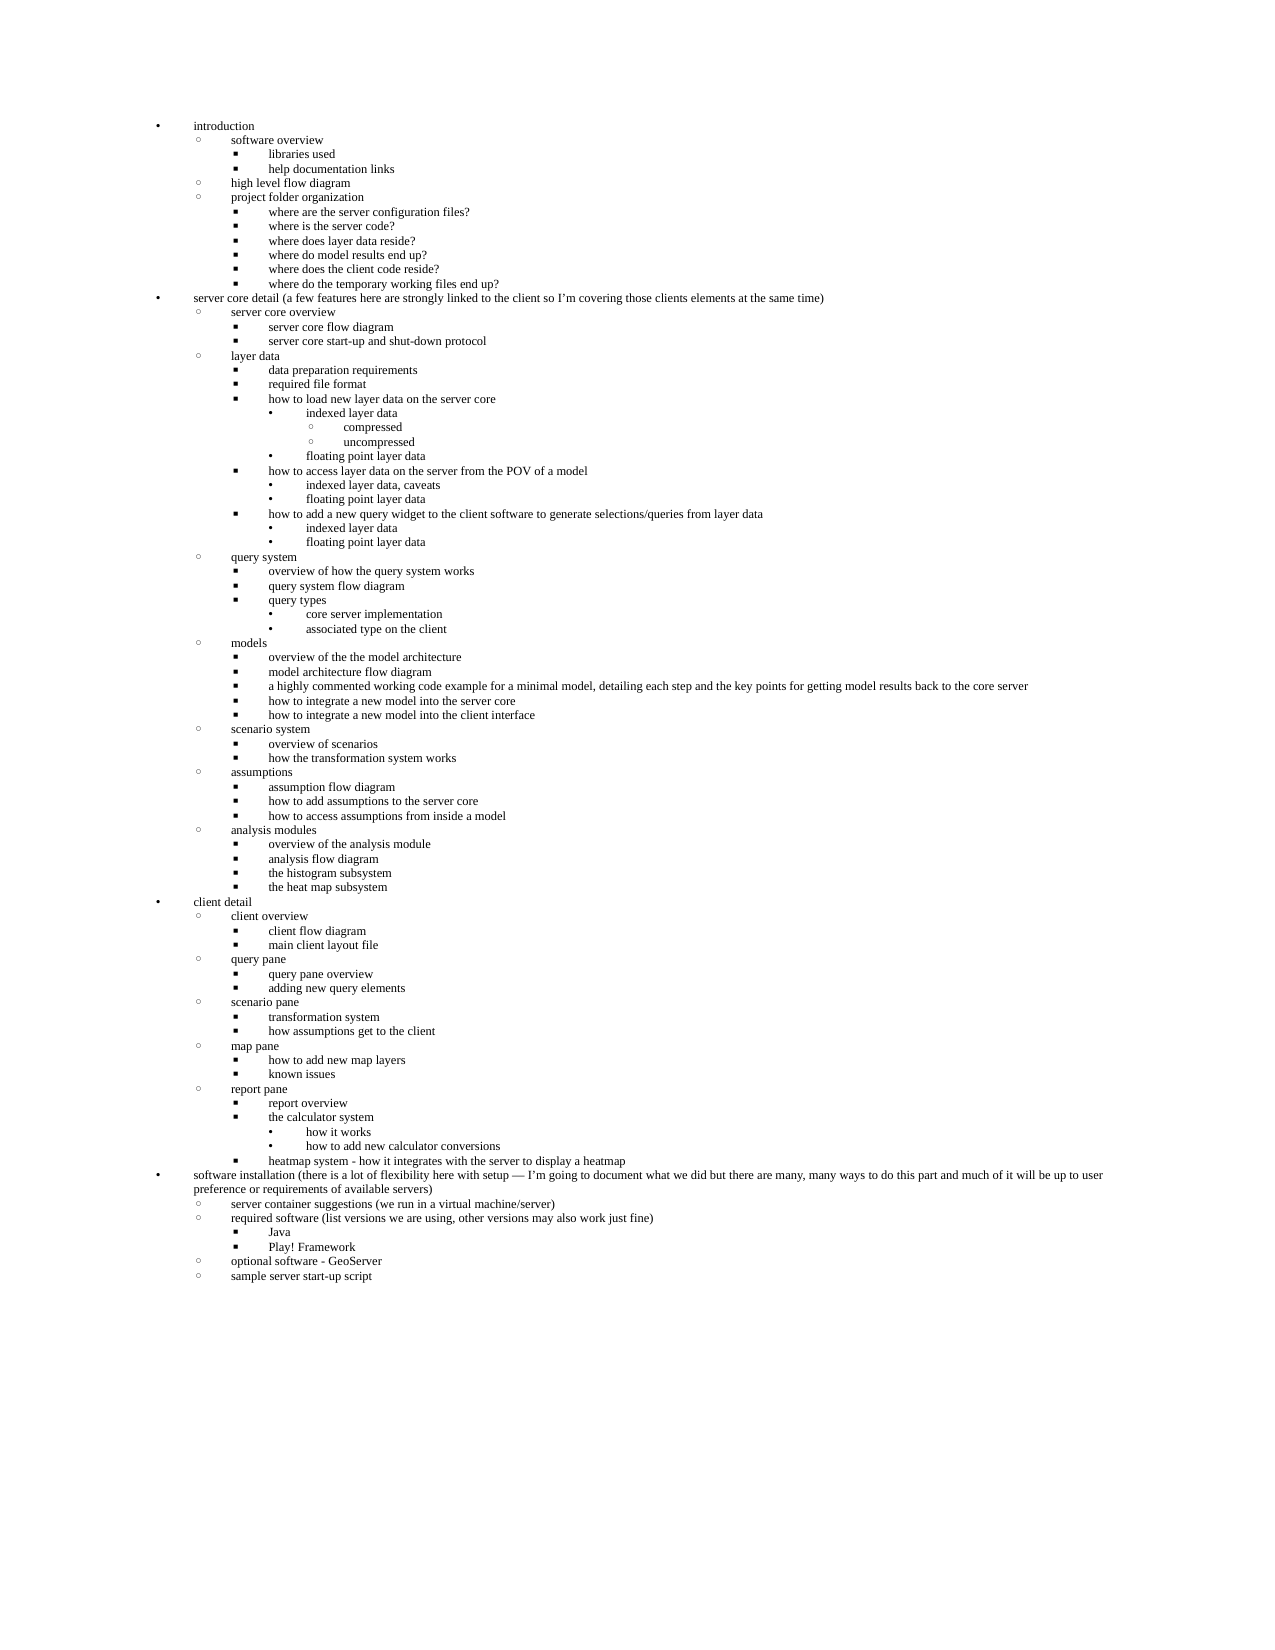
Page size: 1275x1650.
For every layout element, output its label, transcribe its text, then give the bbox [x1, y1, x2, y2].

list libraries used [231, 147, 1157, 161]
list sample server start-up script [193, 1268, 1157, 1283]
list server core detail (a few features here are strongly linked to the client so I’m covering those clients elements at the same time) [156, 291, 1157, 305]
list the heat map subsystem [231, 880, 1157, 894]
list high level flow diagram [193, 176, 1157, 190]
list query system [193, 549, 1157, 564]
list required software (list versions we are using, other versions may also work just fine) [193, 1211, 1157, 1225]
list query types [231, 593, 1157, 607]
list known issues [231, 1067, 1157, 1081]
list optional software - GeoServer [193, 1254, 1157, 1268]
list layer data [193, 348, 1157, 363]
list how to add a new query widget to the client software to generate selections/queries from layer data [231, 506, 1157, 521]
list overview of the analysis module [231, 837, 1157, 851]
list how to add new map layers [231, 1053, 1157, 1067]
list overview of the the model architecture [231, 650, 1157, 664]
list where does the client code reside? [231, 262, 1157, 276]
list how the transformation system works [231, 751, 1157, 765]
list models [193, 636, 1157, 650]
list where is the server code? [231, 219, 1157, 233]
list core server implementation [268, 607, 1157, 621]
list heatmap system - how it integrates with the server to display a heatmap [231, 1153, 1157, 1168]
list how to load new layer data on the server core [231, 391, 1157, 406]
list where do the temporary working files end up? [231, 276, 1157, 291]
list server core flow diagram [231, 319, 1157, 334]
list floating point layer data [268, 535, 1157, 549]
list introduction [156, 118, 1157, 133]
list map pane [193, 1038, 1157, 1053]
list query pane [193, 952, 1157, 966]
list scenario system [193, 722, 1157, 736]
list Java [231, 1225, 1157, 1239]
list how to access assumptions from inside a model [231, 808, 1157, 823]
list how to integrate a new model into the client interface [231, 708, 1157, 722]
list compressed [306, 420, 1157, 434]
list help documentation links [231, 161, 1157, 176]
list uncompressed [306, 434, 1157, 449]
list floating point layer data [268, 449, 1157, 463]
list adding new query elements [231, 981, 1157, 995]
list scenario pane [193, 995, 1157, 1009]
list where do model results end up? [231, 248, 1157, 262]
list how assumptions get to the client [231, 1024, 1157, 1038]
list a highly commented working code example for a minimal model, detailing each step and the key points for getting model results back to the core server [231, 679, 1157, 693]
list client detail [156, 894, 1157, 909]
list client overview [193, 909, 1157, 923]
list indexed layer data [268, 406, 1157, 420]
list how to add new calculator conversions [268, 1139, 1157, 1153]
list how to integrate a new model into the server core [231, 693, 1157, 708]
list assumptions [193, 765, 1157, 779]
list analysis modules [193, 823, 1157, 837]
list report pane [193, 1081, 1157, 1096]
list project folder organization [193, 190, 1157, 204]
list model architecture flow diagram [231, 664, 1157, 679]
list main client layout file [231, 938, 1157, 952]
list query system flow diagram [231, 578, 1157, 593]
list how to access layer data on the server from the POV of a model [231, 463, 1157, 478]
list indexed layer data, caveats [268, 478, 1157, 492]
list the calculator system [231, 1110, 1157, 1124]
list query pane overview [231, 966, 1157, 981]
list software overview [193, 133, 1157, 147]
list how it works [268, 1124, 1157, 1139]
list server container suggestions (we run in a virtual machine/server) [193, 1196, 1157, 1211]
list Play! Framework [231, 1239, 1157, 1254]
list where does layer data reside? [231, 233, 1157, 248]
list overview of scenarios [231, 736, 1157, 751]
list associated type on the client [268, 621, 1157, 636]
list report overview [231, 1096, 1157, 1110]
list data preparation requirements [231, 363, 1157, 377]
list software installation (there is a lot of flexibility here with setup — I’m going to document what we did but there are many, many ways to do this part and much of it will be up to user preference or requirements of available servers) [156, 1168, 1157, 1196]
list floating point layer data [268, 492, 1157, 506]
list how to add assumptions to the server core [231, 794, 1157, 808]
list transformation system [231, 1009, 1157, 1024]
list the histogram subsystem [231, 866, 1157, 880]
list assumption flow diagram [231, 779, 1157, 794]
list where are the server configuration files? [231, 204, 1157, 219]
list client flow diagram [231, 923, 1157, 938]
list server core start-up and shut-down protocol [231, 334, 1157, 348]
list server core overview [193, 305, 1157, 319]
list overview of how the query system works [231, 564, 1157, 578]
list analysis flow diagram [231, 851, 1157, 866]
list indexed layer data [268, 521, 1157, 535]
list required file format [231, 377, 1157, 391]
